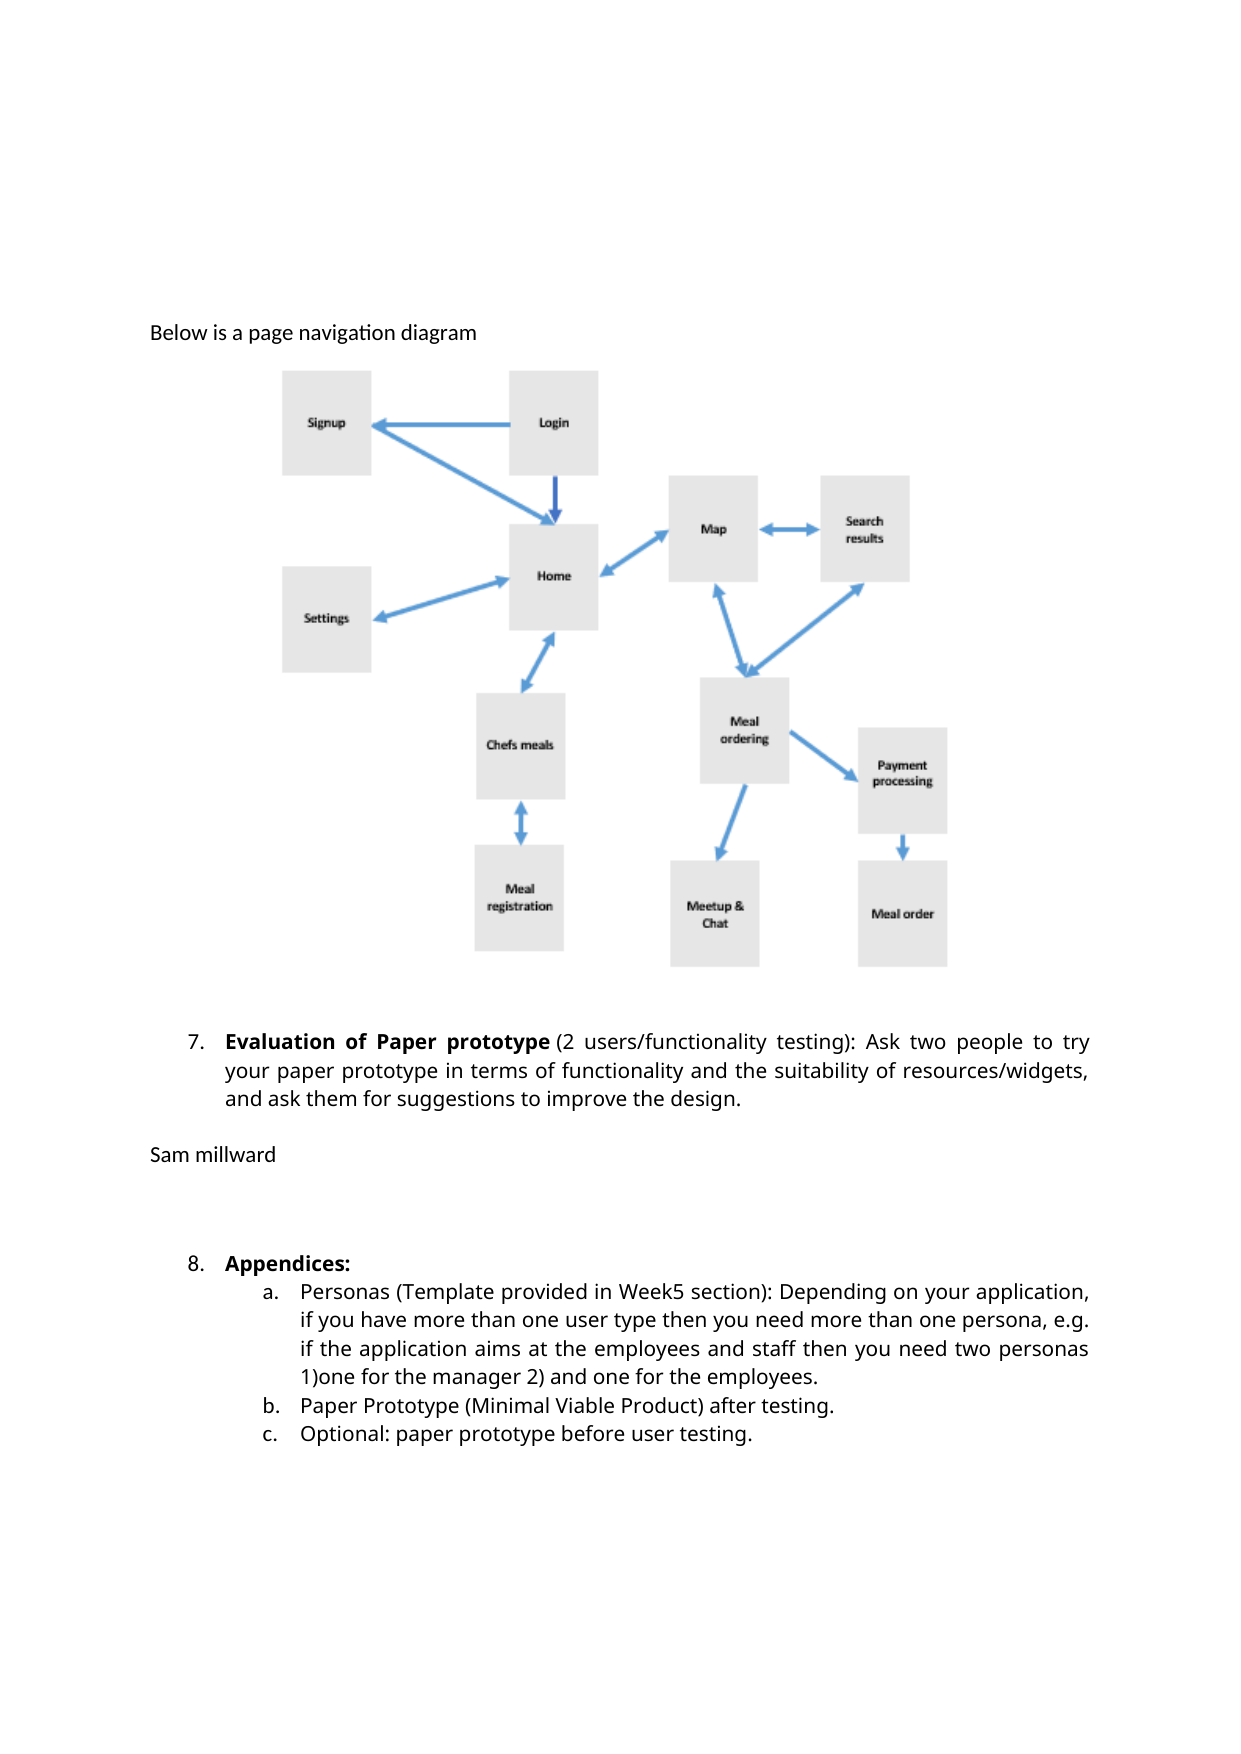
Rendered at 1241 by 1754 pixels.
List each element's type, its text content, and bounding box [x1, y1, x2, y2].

list Paper Prototype (Minimal Viable Product) after testing. [262, 1391, 1090, 1419]
text Sam millward [150, 1141, 1090, 1169]
list Evaluation of Paper prototype (2 users/functionality testing): Ask two people to try your paper prototype in terms of functionality and the suitability of resources/widgets, and ask them for suggestions to improve the design. [187, 1027, 1090, 1113]
list Optional: paper prototype before user testing. [262, 1419, 1090, 1448]
list Appendices: [187, 1249, 1090, 1277]
text Below is a page navigation diagram [150, 318, 1090, 346]
list Personas (Template provided in Week5 section): Depending on your application, if you have more than one user type then you need more than one persona, e.g. if the application aims at the employees and staff then you need two personas 1)one for the manager 2) and one for the employees. [262, 1277, 1090, 1391]
